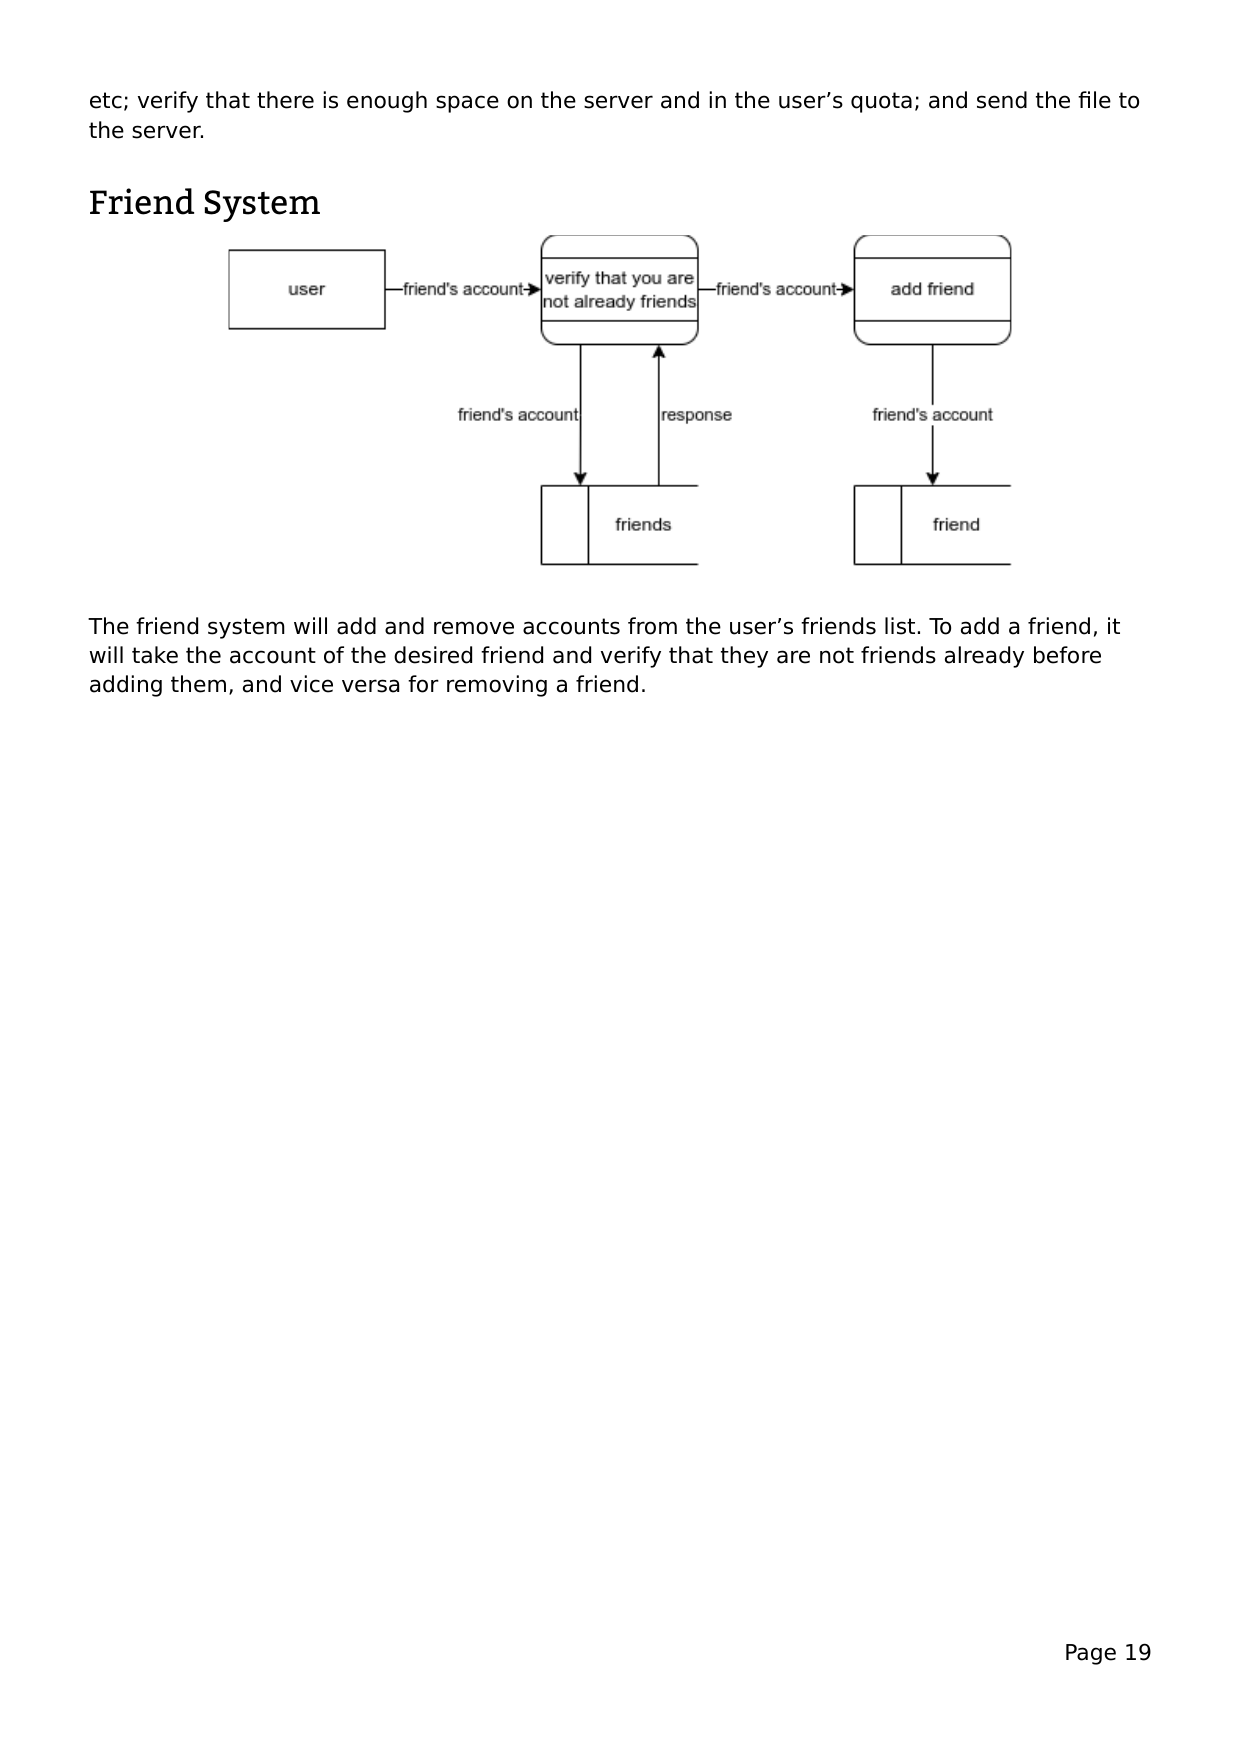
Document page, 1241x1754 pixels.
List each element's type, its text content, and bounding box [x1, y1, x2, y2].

text etc; verify that there is enough space on the server and in the user’s quota; and send the file to the server. [88, 88, 1152, 143]
picture [228, 235, 1012, 567]
text The friend system will add and remove accounts from the user’s friends list. To add a friend, it will take the account of the desired friend and verify that they are not friends already before adding them, and vice versa for removing a friend. [88, 614, 1152, 698]
subtitle Friend System [88, 182, 1152, 222]
